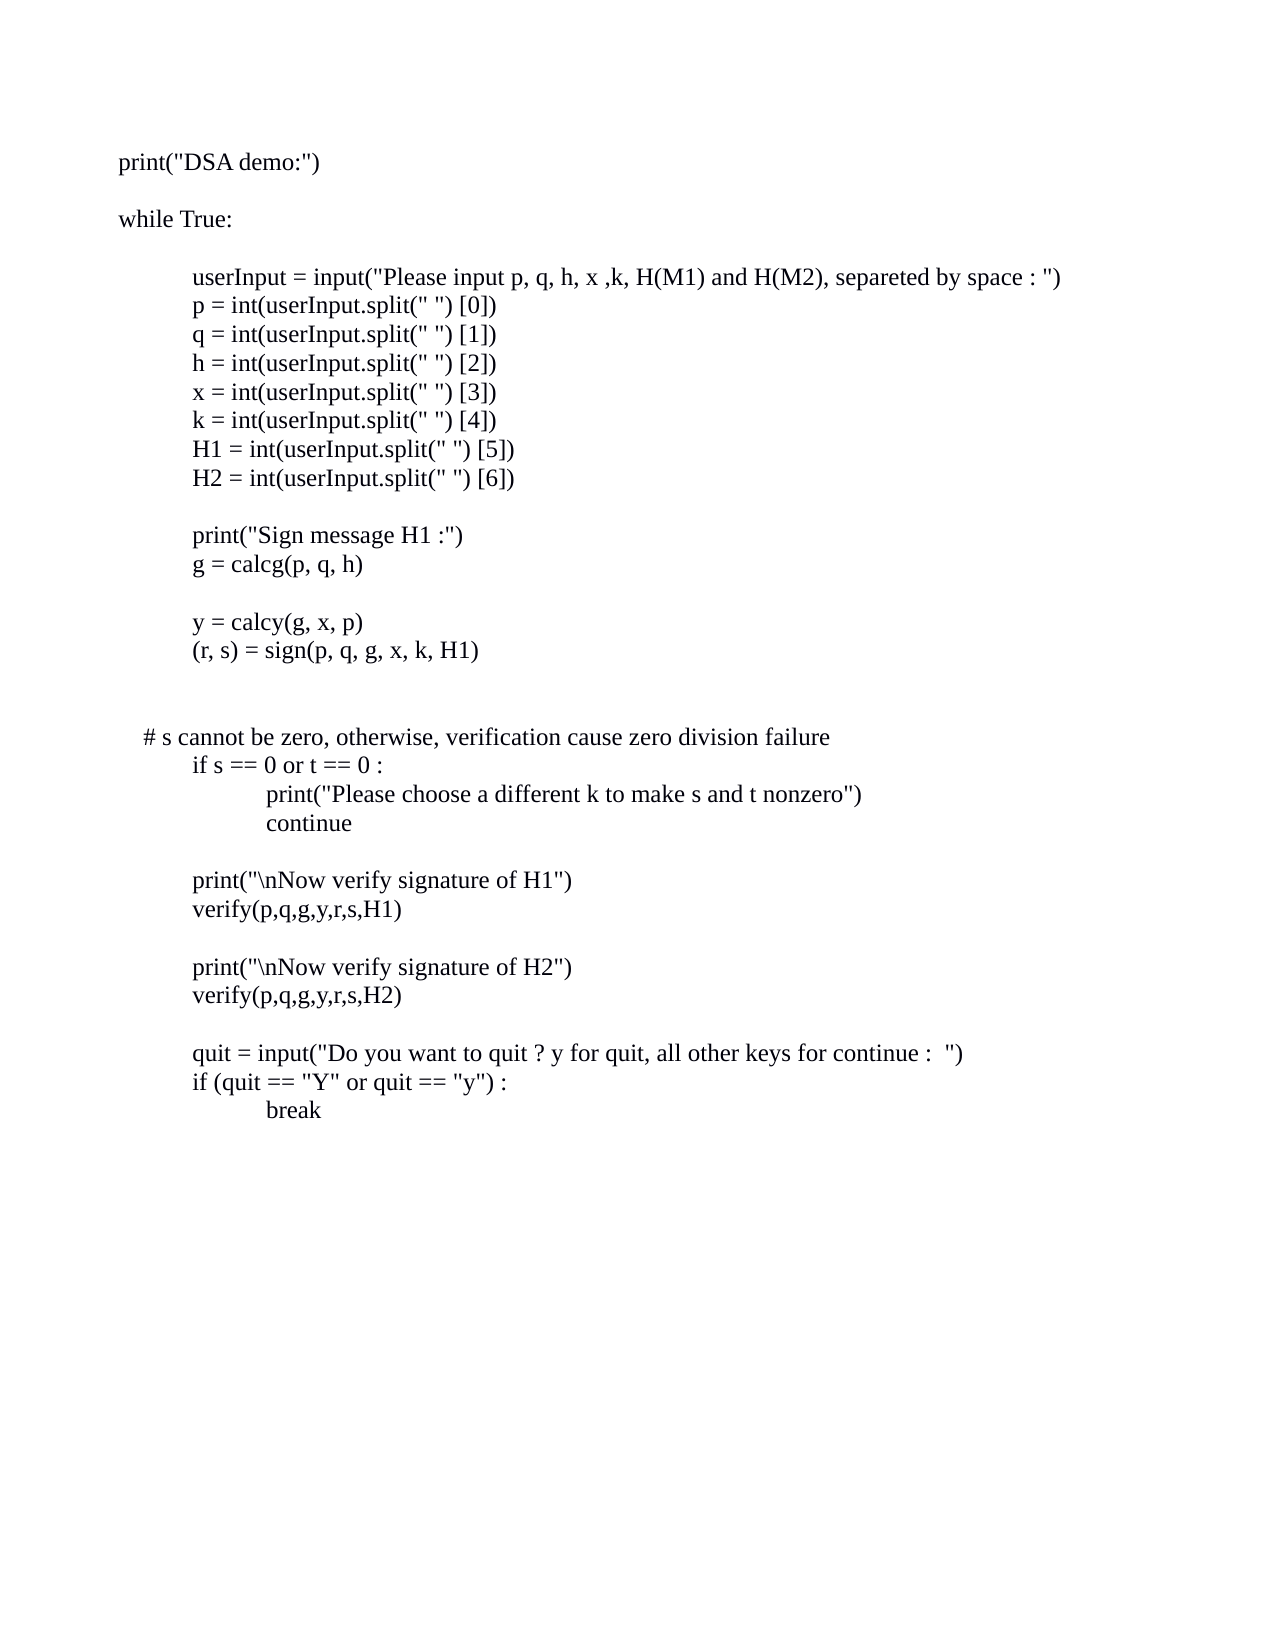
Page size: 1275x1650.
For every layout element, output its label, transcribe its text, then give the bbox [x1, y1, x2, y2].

text print("\nNow verify signature of H2") [118, 952, 1157, 981]
text print("\nNow verify signature of H1") [118, 866, 1157, 894]
text p = int(userInput.split(" ") [0]) [118, 291, 1157, 319]
text if s == 0 or t == 0 : [118, 751, 1157, 779]
text if (quit == "Y" or quit == "y") : [118, 1067, 1157, 1096]
text userInput = input("Please input p, q, h, x ,k, H(M1) and H(M2), separeted by space : ") [118, 262, 1157, 291]
text y = calcy(g, x, p) [118, 607, 1157, 636]
text continue [118, 808, 1157, 837]
text verify(p,q,g,y,r,s,H2) [118, 981, 1157, 1009]
text while True: [118, 204, 1157, 233]
text print("Please choose a different k to make s and t nonzero") [118, 779, 1157, 808]
text q = int(userInput.split(" ") [1]) [118, 319, 1157, 348]
text k = int(userInput.split(" ") [4]) [118, 406, 1157, 434]
text x = int(userInput.split(" ") [3]) [118, 377, 1157, 406]
text # s cannot be zero, otherwise, verification cause zero division failure [118, 722, 1157, 751]
text print("DSA demo:") [118, 147, 1157, 176]
text quit = input("Do you want to quit ? y for quit, all other keys for continue : ") [118, 1038, 1157, 1067]
text H2 = int(userInput.split(" ") [6]) [118, 463, 1157, 492]
text verify(p,q,g,y,r,s,H1) [118, 894, 1157, 923]
text h = int(userInput.split(" ") [2]) [118, 348, 1157, 377]
text break [118, 1096, 1157, 1124]
text H1 = int(userInput.split(" ") [5]) [118, 434, 1157, 463]
text g = calcg(p, q, h) [118, 549, 1157, 578]
text print("Sign message H1 :") [118, 521, 1157, 549]
text (r, s) = sign(p, q, g, x, k, H1) [118, 636, 1157, 664]
